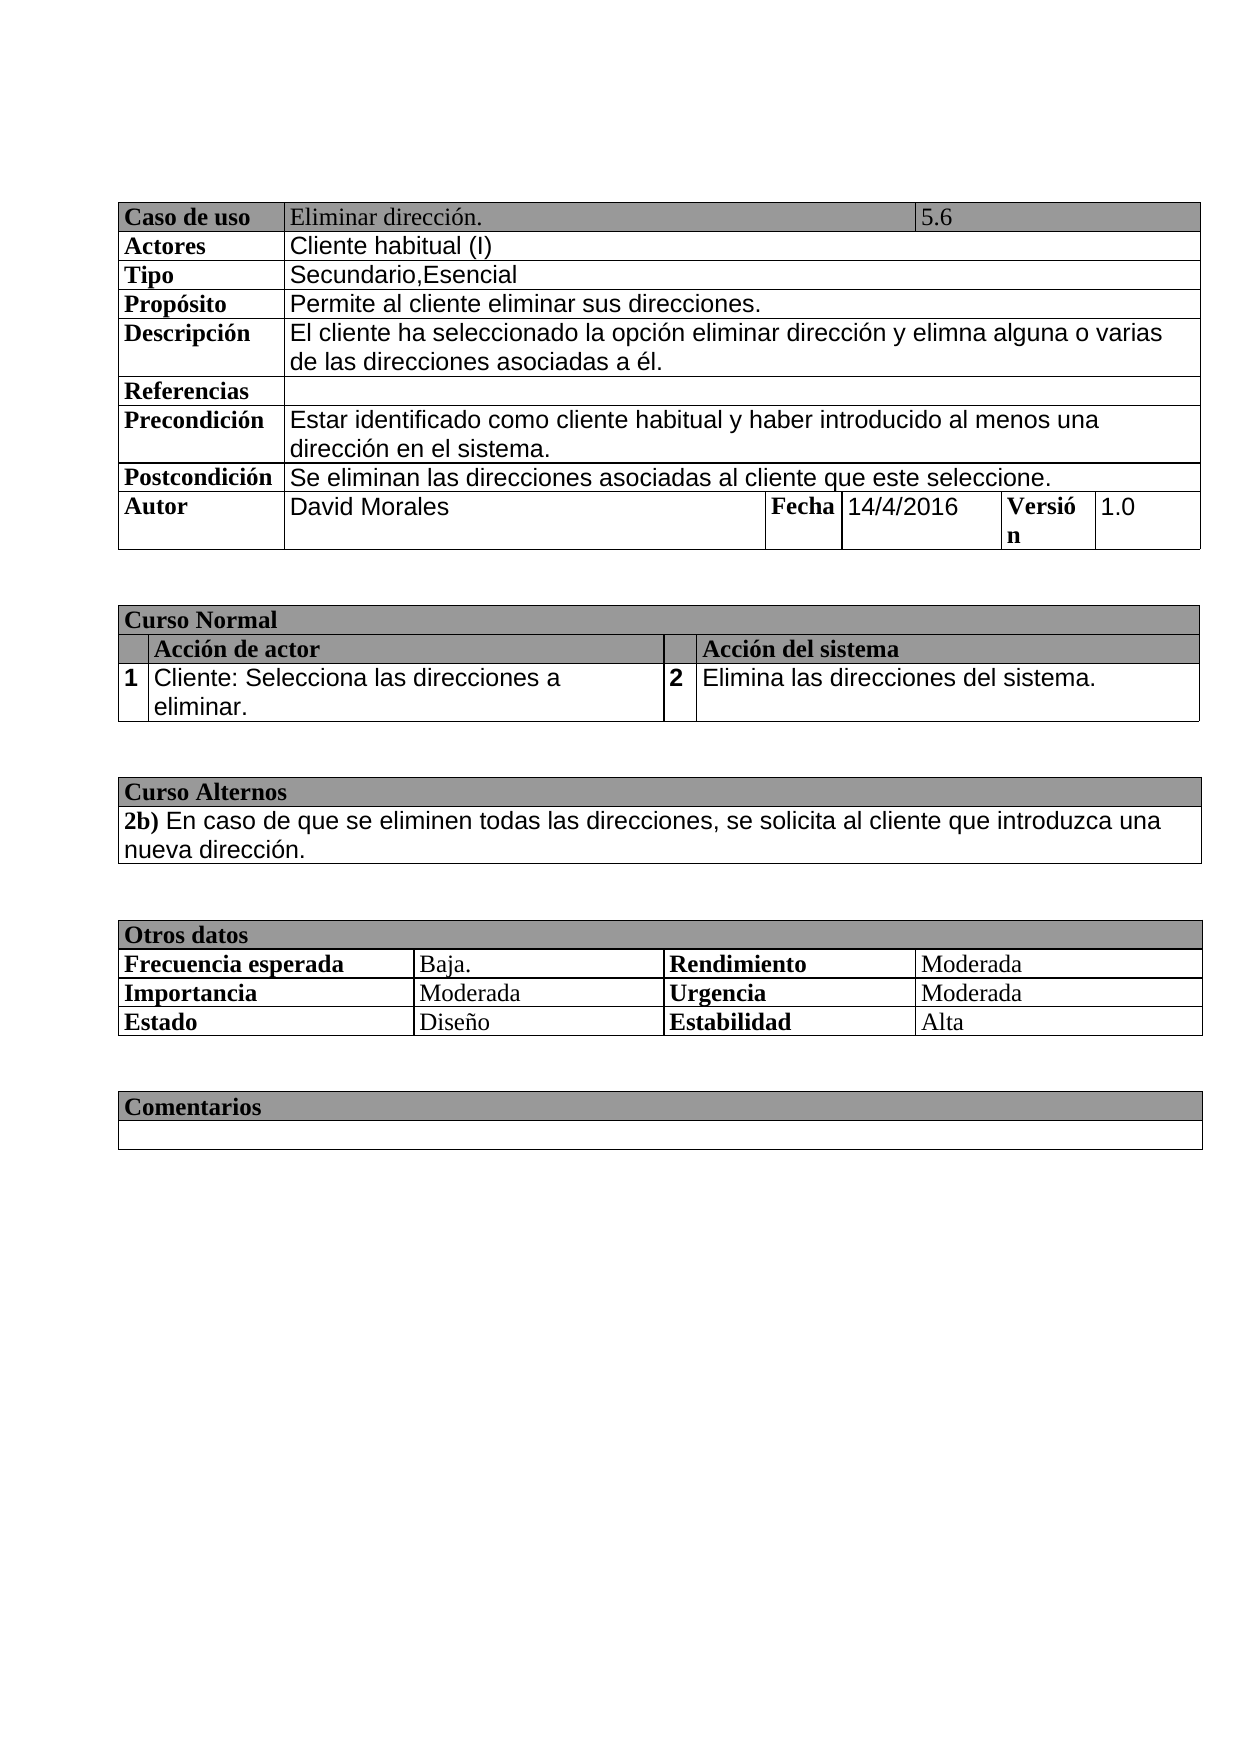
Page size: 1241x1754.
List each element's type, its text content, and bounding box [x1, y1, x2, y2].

table_cell Urgencia [665, 979, 915, 1006]
table_cell Tipo [119, 261, 284, 289]
table_cell Acción de actor [149, 635, 663, 663]
table_cell Descripción [119, 319, 284, 376]
table_cell Postcondición [119, 464, 284, 491]
table_cell Estar identificado como cliente habitual y haber introducido al menos una dirección en el sistema. [285, 406, 1200, 462]
table_cell 1.0 [1096, 492, 1200, 549]
table_cell Se eliminan las direcciones asociadas al cliente que este seleccione. [285, 464, 1200, 491]
table_cell Versión [1002, 492, 1095, 549]
table_cell Diseño [415, 1007, 663, 1035]
table_header Eliminar dirección. [285, 203, 915, 231]
table_cell Cliente: Selecciona las direcciones a eliminar. [149, 664, 663, 721]
table_cell David Morales [285, 492, 765, 549]
table_cell Autor [119, 492, 284, 549]
table_cell Estado [119, 1007, 413, 1035]
table_cell 2 [665, 664, 696, 721]
table_cell 14/4/2016 [843, 492, 1001, 549]
table_cell El cliente ha seleccionado la opción eliminar dirección y elimna alguna o varias de las direcciones asociadas a él. [285, 319, 1200, 376]
table_cell Moderada [916, 979, 1202, 1006]
table_cell Frecuencia esperada [119, 950, 413, 977]
table_cell 1 [119, 664, 148, 721]
table_cell [285, 377, 1200, 405]
table_cell [665, 635, 696, 663]
table_header Otros datos [119, 921, 1202, 948]
table_cell Propósito [119, 290, 284, 318]
table_header Curso Normal [119, 606, 1199, 634]
table_cell Moderada [916, 950, 1202, 977]
table_cell Importancia [119, 979, 413, 1006]
table_cell Permite al cliente eliminar sus direcciones. [285, 290, 1200, 318]
table_cell Rendimiento [665, 950, 915, 977]
table_cell Secundario,Esencial [285, 261, 1200, 289]
table_cell Acción del sistema [697, 635, 1199, 663]
table_cell Cliente habitual (I) [285, 232, 1200, 260]
table_cell Fecha [766, 492, 841, 549]
table_cell Actores [119, 232, 284, 260]
table_cell [119, 1121, 1202, 1149]
table_cell Alta [916, 1007, 1202, 1035]
table_cell Moderada [415, 979, 663, 1006]
table_cell 2b) En caso de que se eliminen todas las direcciones, se solicita al cliente que introduzca una nueva dirección. [119, 807, 1201, 863]
table_cell Referencias [119, 377, 284, 405]
table_header 5,6 [916, 203, 1200, 231]
table_header Curso Alternos [119, 778, 1201, 806]
table_cell Estabilidad [665, 1007, 915, 1035]
table_header Caso de uso [119, 203, 284, 231]
table_header Comentarios [119, 1092, 1202, 1120]
table_cell Precondición [119, 406, 284, 462]
table_cell Elimina las direcciones del sistema. [697, 664, 1199, 721]
table_cell [119, 635, 148, 663]
table_cell Baja. [415, 950, 663, 977]
